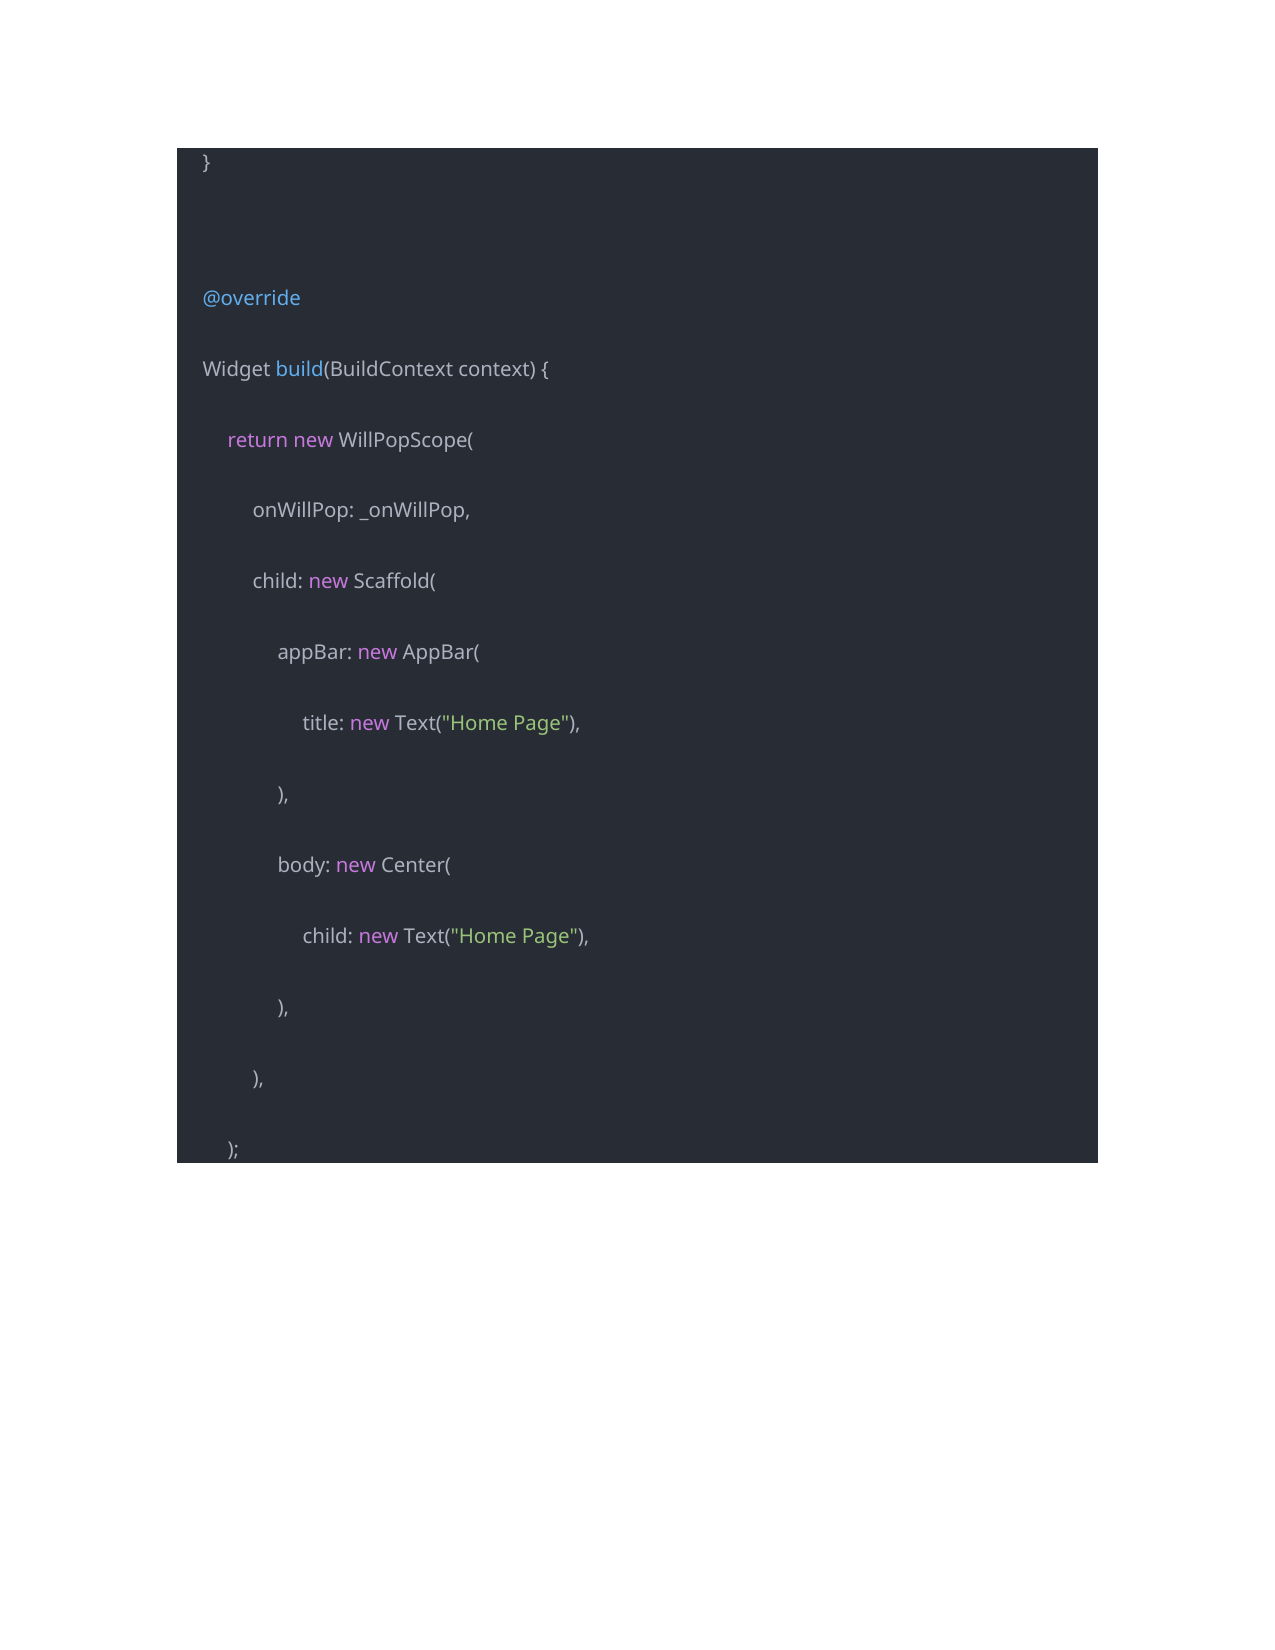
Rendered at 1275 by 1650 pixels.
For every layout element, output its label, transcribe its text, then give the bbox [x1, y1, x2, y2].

text onWillPop: _onWillPop, [177, 496, 1098, 524]
text } [177, 148, 1098, 176]
text body: new Center( [177, 851, 1098, 879]
text appBar: new AppBar( [177, 638, 1098, 666]
text Widget build(BuildContext context) { [177, 354, 1098, 382]
text @override [177, 283, 1098, 311]
text ); [177, 1134, 1098, 1163]
text child: new Scaffold( [177, 567, 1098, 595]
text return new WillPopScope( [177, 425, 1098, 453]
text ), [177, 993, 1098, 1021]
text child: new Text("Home Page"), [177, 922, 1098, 950]
text title: new Text("Home Page"), [177, 709, 1098, 737]
text ), [177, 780, 1098, 808]
text ), [177, 1064, 1098, 1092]
